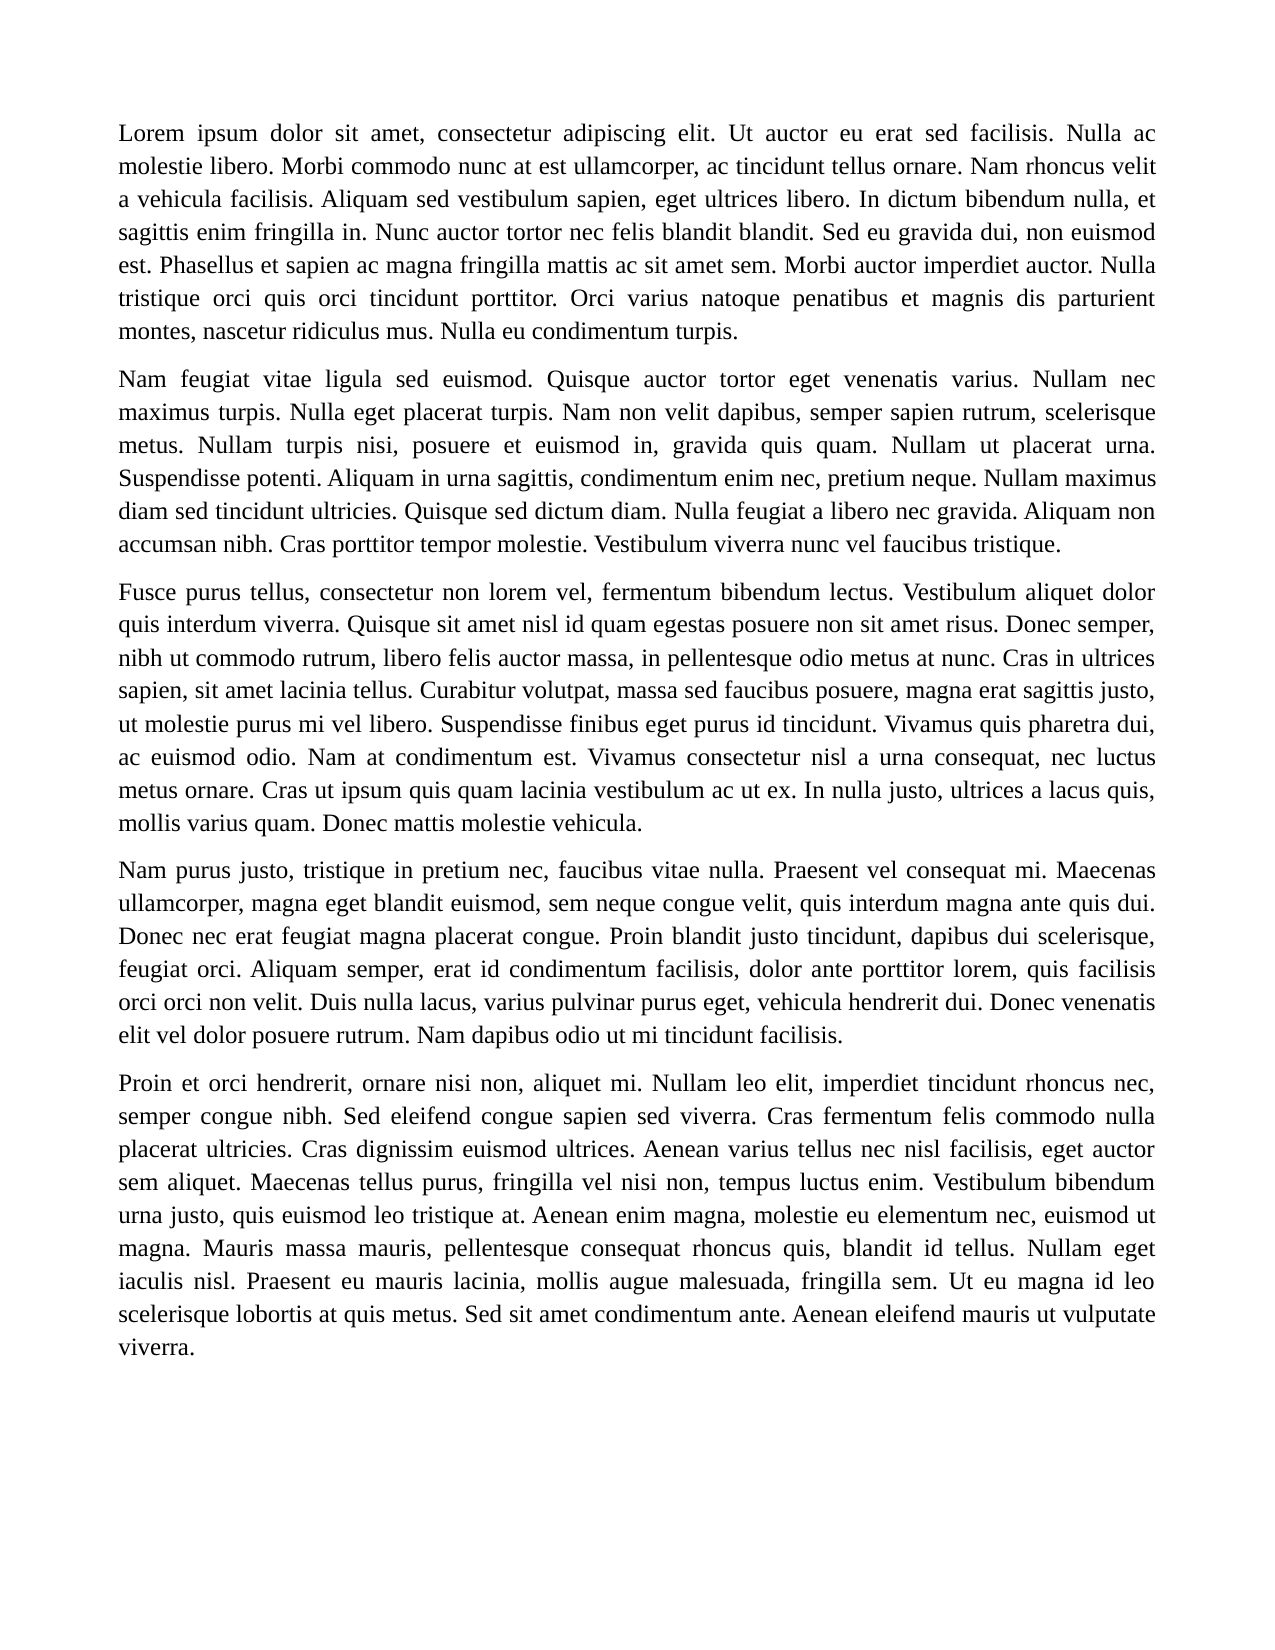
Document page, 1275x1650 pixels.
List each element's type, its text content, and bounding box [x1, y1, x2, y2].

text Nam feugiat vitae ligula sed euismod. Quisque auctor tortor eget venenatis varius. Nullam nec maximus turpis. Nulla eget placerat turpis. Nam non velit dapibus, semper sapien rutrum, scelerisque metus. Nullam turpis nisi, posuere et euismod in, gravida quis quam. Nullam ut placerat urna. Suspendisse potenti. Aliquam in urna sagittis, condimentum enim nec, pretium neque. Nullam maximus diam sed tincidunt ultricies. Quisque sed dictum diam. Nulla feugiat a libero nec gravida. Aliquam non accumsan nibh. Cras porttitor tempor molestie. Vestibulum viverra nunc vel faucibus tristique. [118, 364, 1157, 558]
text Nam purus justo, tristique in pretium nec, faucibus vitae nulla. Praesent vel consequat mi. Maecenas ullamcorper, magna eget blandit euismod, sem neque congue velit, quis interdum magna ante quis dui. Donec nec erat feugiat magna placerat congue. Proin blandit justo tincidunt, dapibus dui scelerisque, feugiat orci. Aliquam semper, erat id condimentum facilisis, dolor ante porttitor lorem, quis facilisis orci orci non velit. Duis nulla lacus, varius pulvinar purus eget, vehicula hendrerit dui. Donec venenatis elit vel dolor posuere rutrum. Nam dapibus odio ut mi tincidunt facilisis. [118, 855, 1157, 1049]
text Proin et orci hendrerit, ornare nisi non, aliquet mi. Nullam leo elit, imperdiet tincidunt rhoncus nec, semper congue nibh. Sed eleifend congue sapien sed viverra. Cras fermentum felis commodo nulla placerat ultricies. Cras dignissim euismod ultrices. Aenean varius tellus nec nisl facilisis, eget auctor sem aliquet. Maecenas tellus purus, fringilla vel nisi non, tempus luctus enim. Vestibulum bibendum urna justo, quis euismod leo tristique at. Aenean enim magna, molestie eu elementum nec, euismod ut magna. Mauris massa mauris, pellentesque consequat rhoncus quis, blandit id tellus. Nullam eget iaculis nisl. Praesent eu mauris lacinia, mollis augue malesuada, fringilla sem. Ut eu magna id leo scelerisque lobortis at quis metus. Sed sit amet condimentum ante. Aenean eleifend mauris ut vulputate viverra. [118, 1068, 1157, 1361]
text Fusce purus tellus, consectetur non lorem vel, fermentum bibendum lectus. Vestibulum aliquet dolor quis interdum viverra. Quisque sit amet nisl id quam egestas posuere non sit amet risus. Donec semper, nibh ut commodo rutrum, libero felis auctor massa, in pellentesque odio metus at nunc. Cras in ultrices sapien, sit amet lacinia tellus. Curabitur volutpat, massa sed faucibus posuere, magna erat sagittis justo, ut molestie purus mi vel libero. Suspendisse finibus eget purus id tincidunt. Vivamus quis pharetra dui, ac euismod odio. Nam at condimentum est. Vivamus consectetur nisl a urna consequat, nec luctus metus ornare. Cras ut ipsum quis quam lacinia vestibulum ac ut ex. In nulla justo, ultrices a lacus quis, mollis varius quam. Donec mattis molestie vehicula. [118, 577, 1157, 836]
text Lorem ipsum dolor sit amet, consectetur adipiscing elit. Ut auctor eu erat sed facilisis. Nulla ac molestie libero. Morbi commodo nunc at est ullamcorper, ac tincidunt tellus ornare. Nam rhoncus velit a vehicula facilisis. Aliquam sed vestibulum sapien, eget ultrices libero. In dictum bibendum nulla, et sagittis enim fringilla in. Nunc auctor tortor nec felis blandit blandit. Sed eu gravida dui, non euismod est. Phasellus et sapien ac magna fringilla mattis ac sit amet sem. Morbi auctor imperdiet auctor. Nulla tristique orci quis orci tincidunt porttitor. Orci varius natoque penatibus et magnis dis parturient montes, nascetur ridiculus mus. Nulla eu condimentum turpis. [118, 118, 1157, 345]
